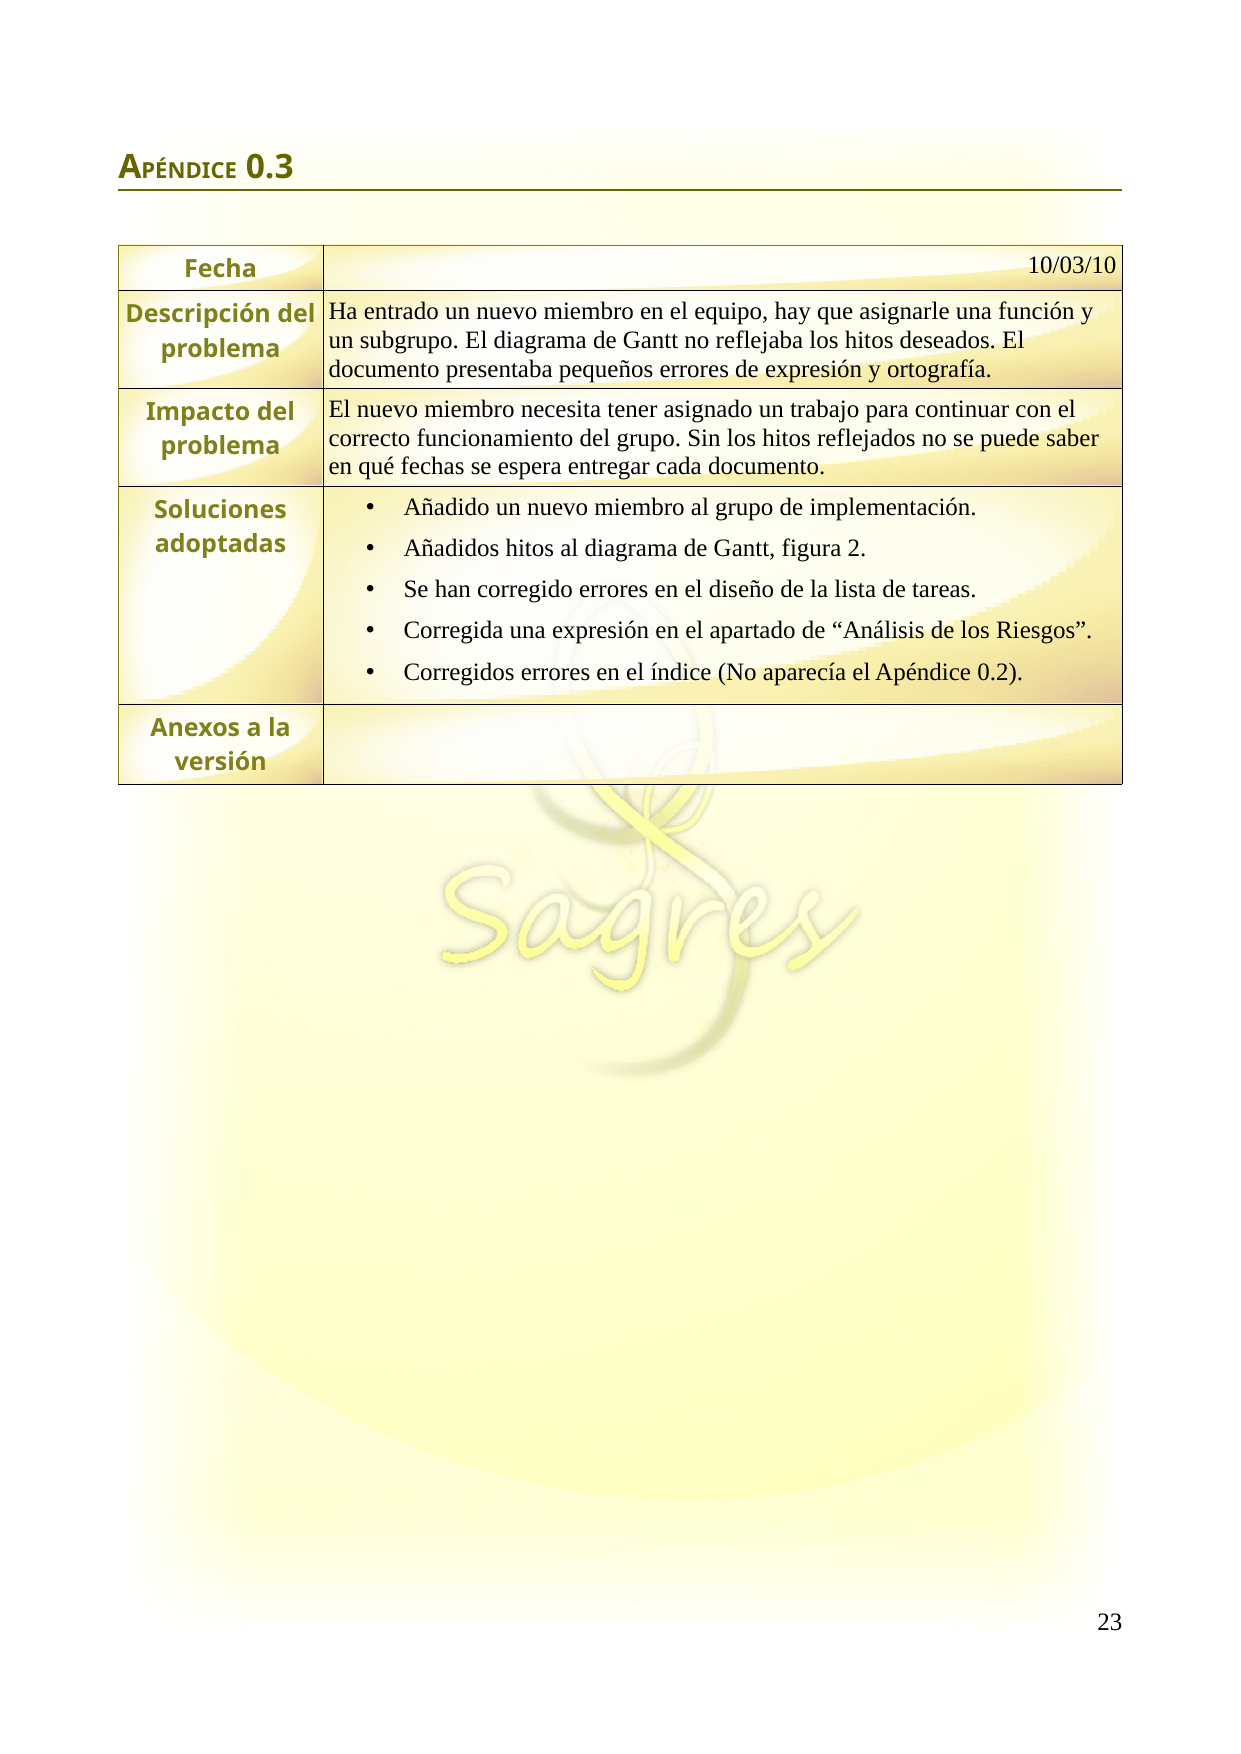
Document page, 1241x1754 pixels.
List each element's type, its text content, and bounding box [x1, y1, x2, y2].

subtitle Apéndice 0.3 [118, 143, 1122, 189]
table_cell El nuevo miembro necesita tener asignado un trabajo para continuar con el correcto funcionamiento del grupo. Sin los hitos reflejados no se puede saber en qué fechas se espera entregar cada documento. [324, 389, 1122, 486]
table_cell Soluciones adoptadas [119, 487, 323, 704]
table_cell Ha entrado un nuevo miembro en el equipo, hay que asignarle una función y un subgrupo. El diagrama de Gantt no reflejaba los hitos deseados. El documento presentaba pequeños errores de expresión y ortografía. [324, 291, 1122, 388]
picture [118, 191, 1122, 245]
picture [118, 785, 1122, 1636]
table_cell Impacto del problema [119, 389, 323, 486]
table_header 10/03/10 [324, 246, 1122, 290]
picture [118, 118, 1122, 143]
table_cell Anexos a la versión [119, 705, 323, 783]
table_header Fecha [119, 246, 323, 290]
table_cell Añadido un nuevo miembro al grupo de implementación. Añadidos hitos al diagrama de Gantt, figura 2. Se han corregido errores en el diseño de la lista de tareas. Corregida una expresión en el apartado de “Análisis de los Riesgos”. Corregidos errores en el índice (No aparecía el Apéndice 0.2). [324, 487, 1122, 704]
table_cell Descripción del problema [119, 291, 323, 388]
table_cell [324, 705, 1122, 783]
